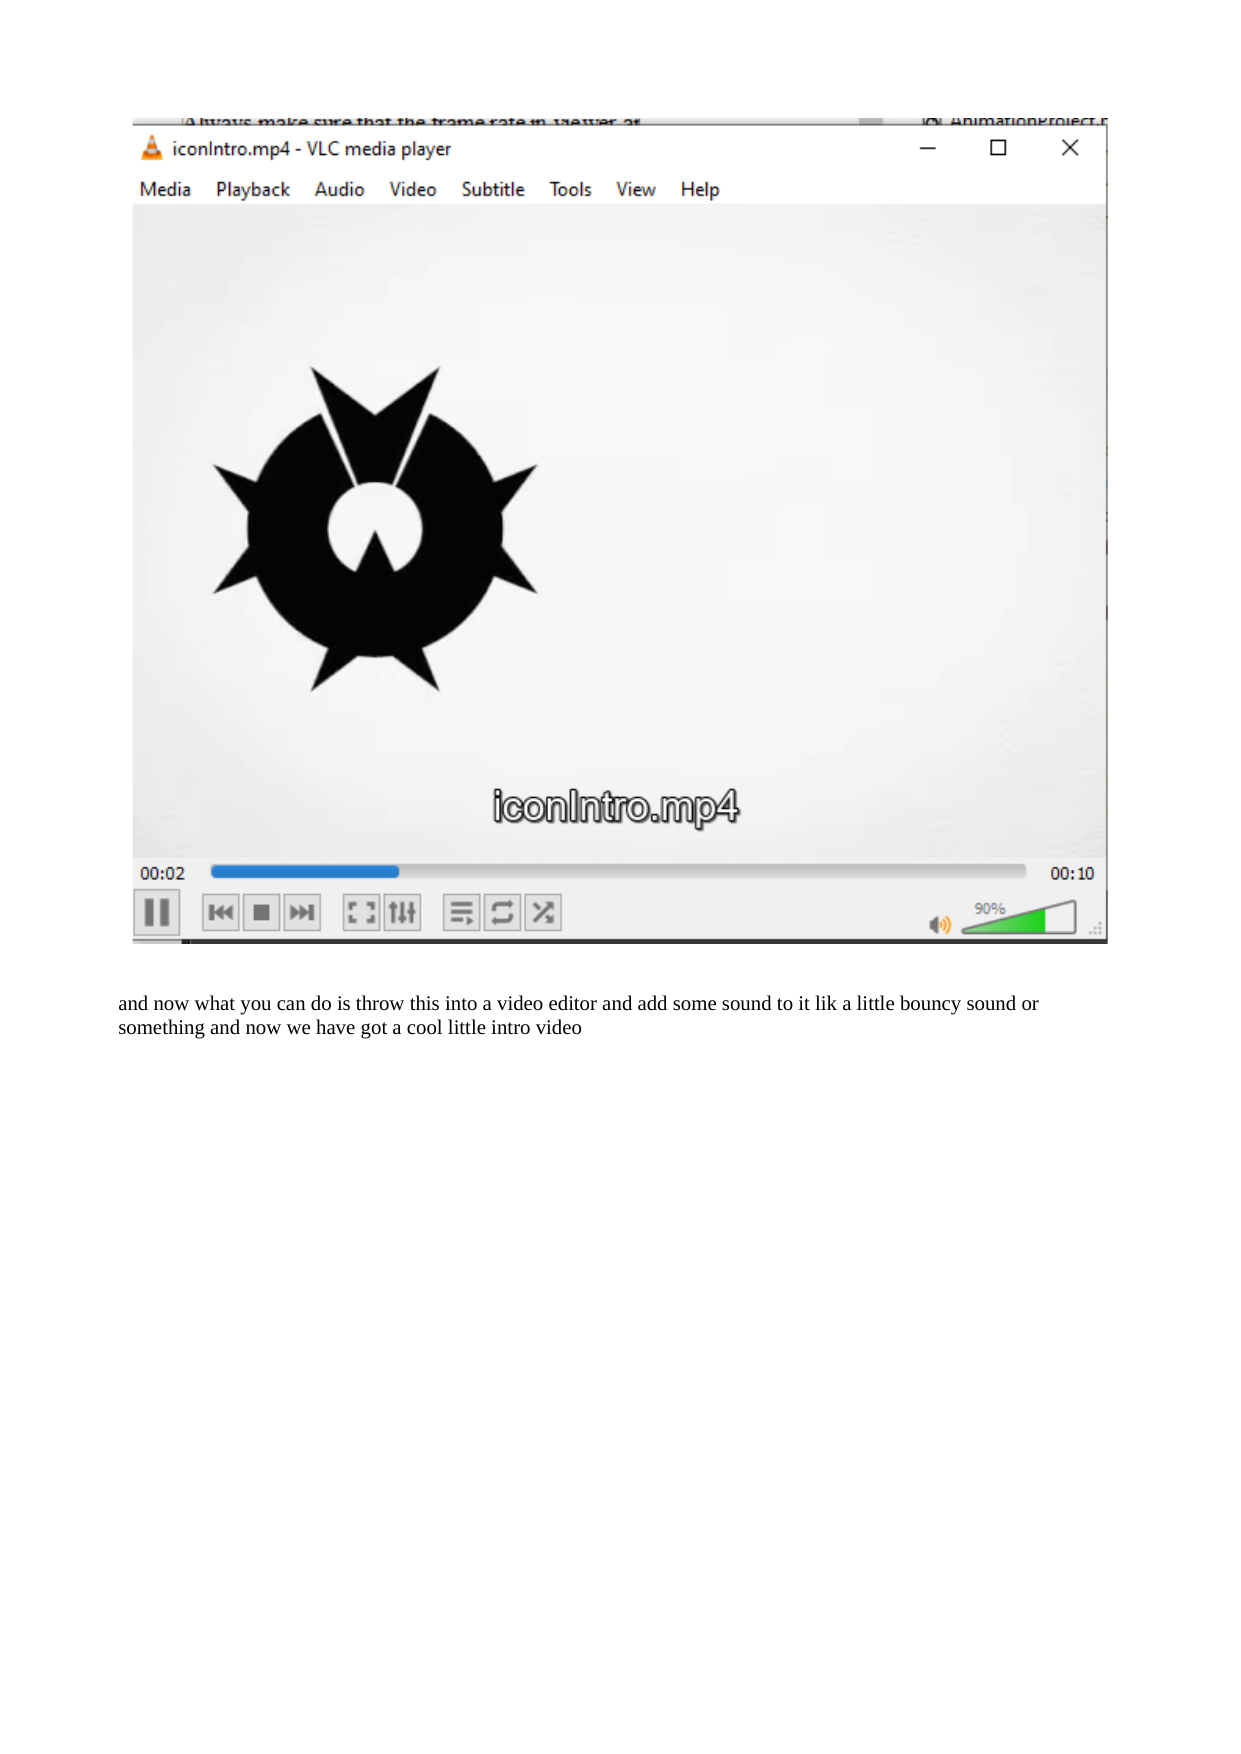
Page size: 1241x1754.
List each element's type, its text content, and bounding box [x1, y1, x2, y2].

picture [132, 118, 1108, 944]
text and now what you can do is throw this into a video editor and add some sound to it lik a little bouncy sound or something and now we have got a cool little intro video [118, 991, 1122, 1039]
